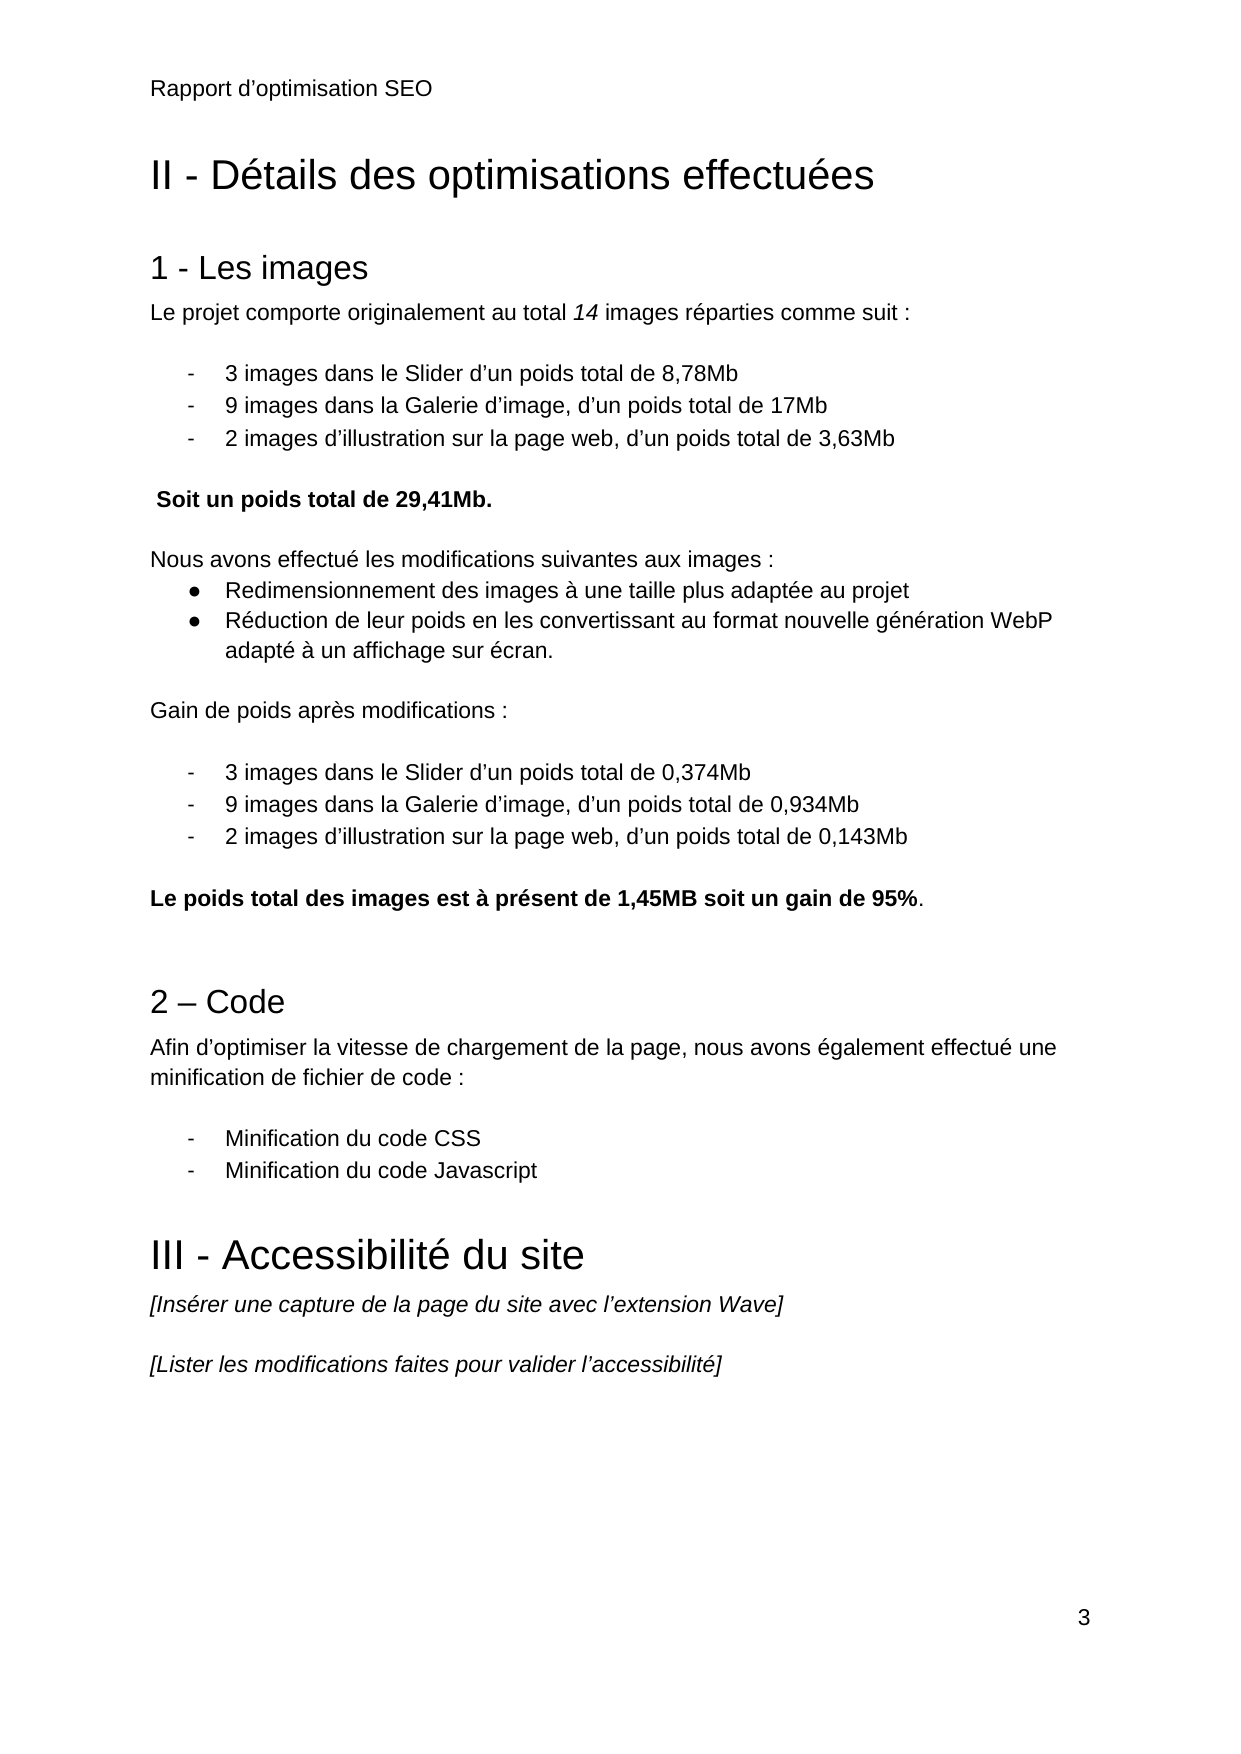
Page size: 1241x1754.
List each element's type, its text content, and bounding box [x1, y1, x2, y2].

subtitle III - Accessibilité du site [150, 1230, 1090, 1278]
subtitle II - Détails des optimisations effectuées [150, 150, 1090, 198]
text Gain de poids après modifications : [150, 697, 1090, 724]
subtitle 2 – Code [150, 983, 1090, 1021]
list 2 images d’illustration sur la page web, d’un poids total de 3,63Mb [187, 424, 1090, 452]
text [Insérer une capture de la page du site avec l’extension Wave] [150, 1291, 1090, 1317]
subtitle 1 - Les images [150, 248, 1090, 286]
list Redimensionnement des images à une taille plus adaptée au projet [187, 577, 1090, 603]
list 3 images dans le Slider d’un poids total de 0,374Mb [187, 758, 1090, 786]
list Minification du code Javascript [187, 1156, 1090, 1184]
text Soit un poids total de 29,41Mb. [150, 486, 1090, 512]
text Le projet comporte originalement au total 14 images réparties comme suit : [150, 299, 1090, 325]
text Le poids total des images est à présent de 1,45MB soit un gain de 95%. [150, 885, 1090, 911]
list 2 images d’illustration sur la page web, d’un poids total de 0,143Mb [187, 822, 1090, 850]
list Minification du code CSS [187, 1124, 1090, 1152]
list 9 images dans la Galerie d’image, d’un poids total de 17Mb [187, 391, 1090, 419]
list 3 images dans le Slider d’un poids total de 8,78Mb [187, 359, 1090, 387]
text Afin d’optimiser la vitesse de chargement de la page, nous avons également effectué une minification de fichier de code : [150, 1033, 1090, 1090]
text [Lister les modifications faites pour valider l’accessibilité] [150, 1351, 1090, 1377]
text Nous avons effectué les modifications suivantes aux images : [150, 546, 1090, 573]
list 9 images dans la Galerie d’image, d’un poids total de 0,934Mb [187, 790, 1090, 818]
list Réduction de leur poids en les convertissant au format nouvelle génération WebP adapté à un affichage sur écran. [187, 607, 1090, 663]
